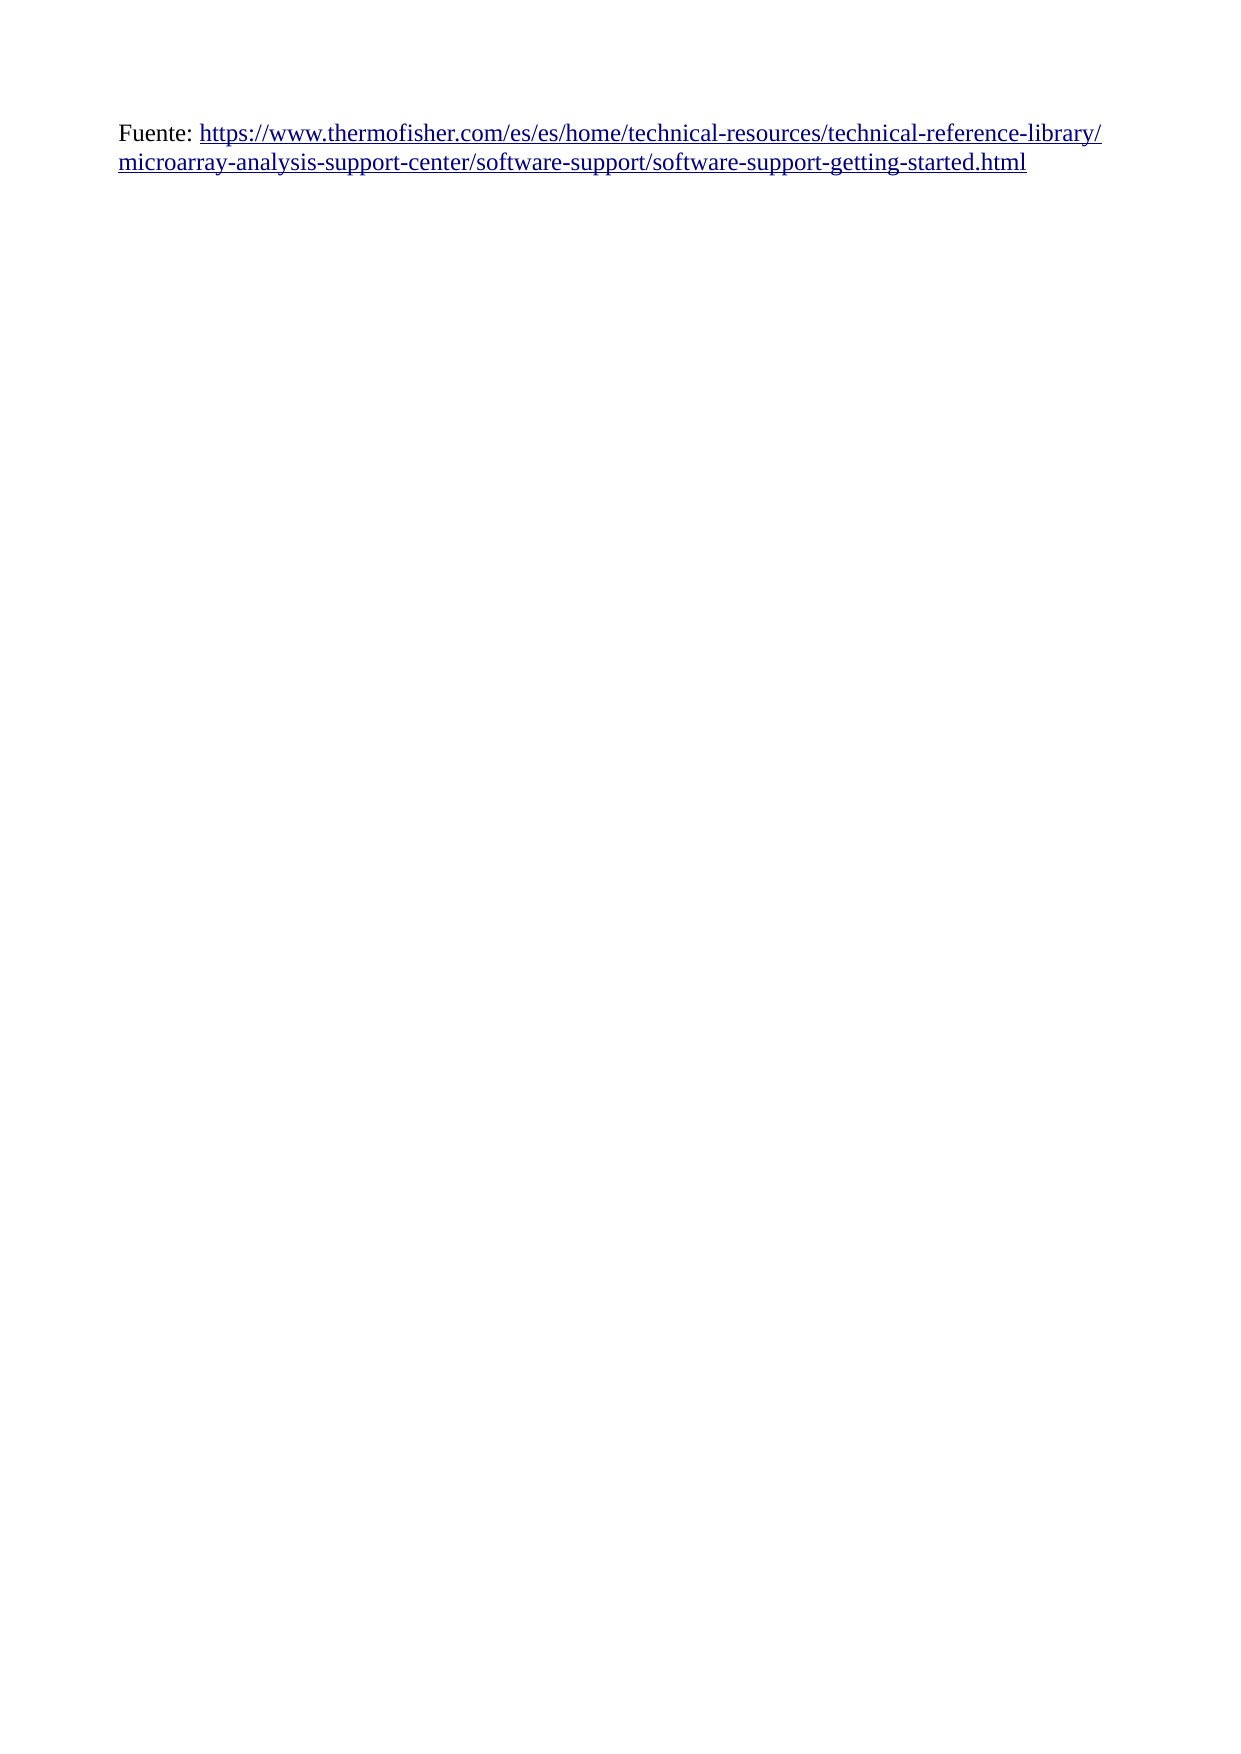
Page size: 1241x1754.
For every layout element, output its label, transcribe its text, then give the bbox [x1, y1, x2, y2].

text Fuente: https://www.thermofisher.com/es/es/home/technical-resources/technical-reference-library/microarray-analysis-support-center/software-support/software-support-getting-started.html [118, 118, 1122, 176]
